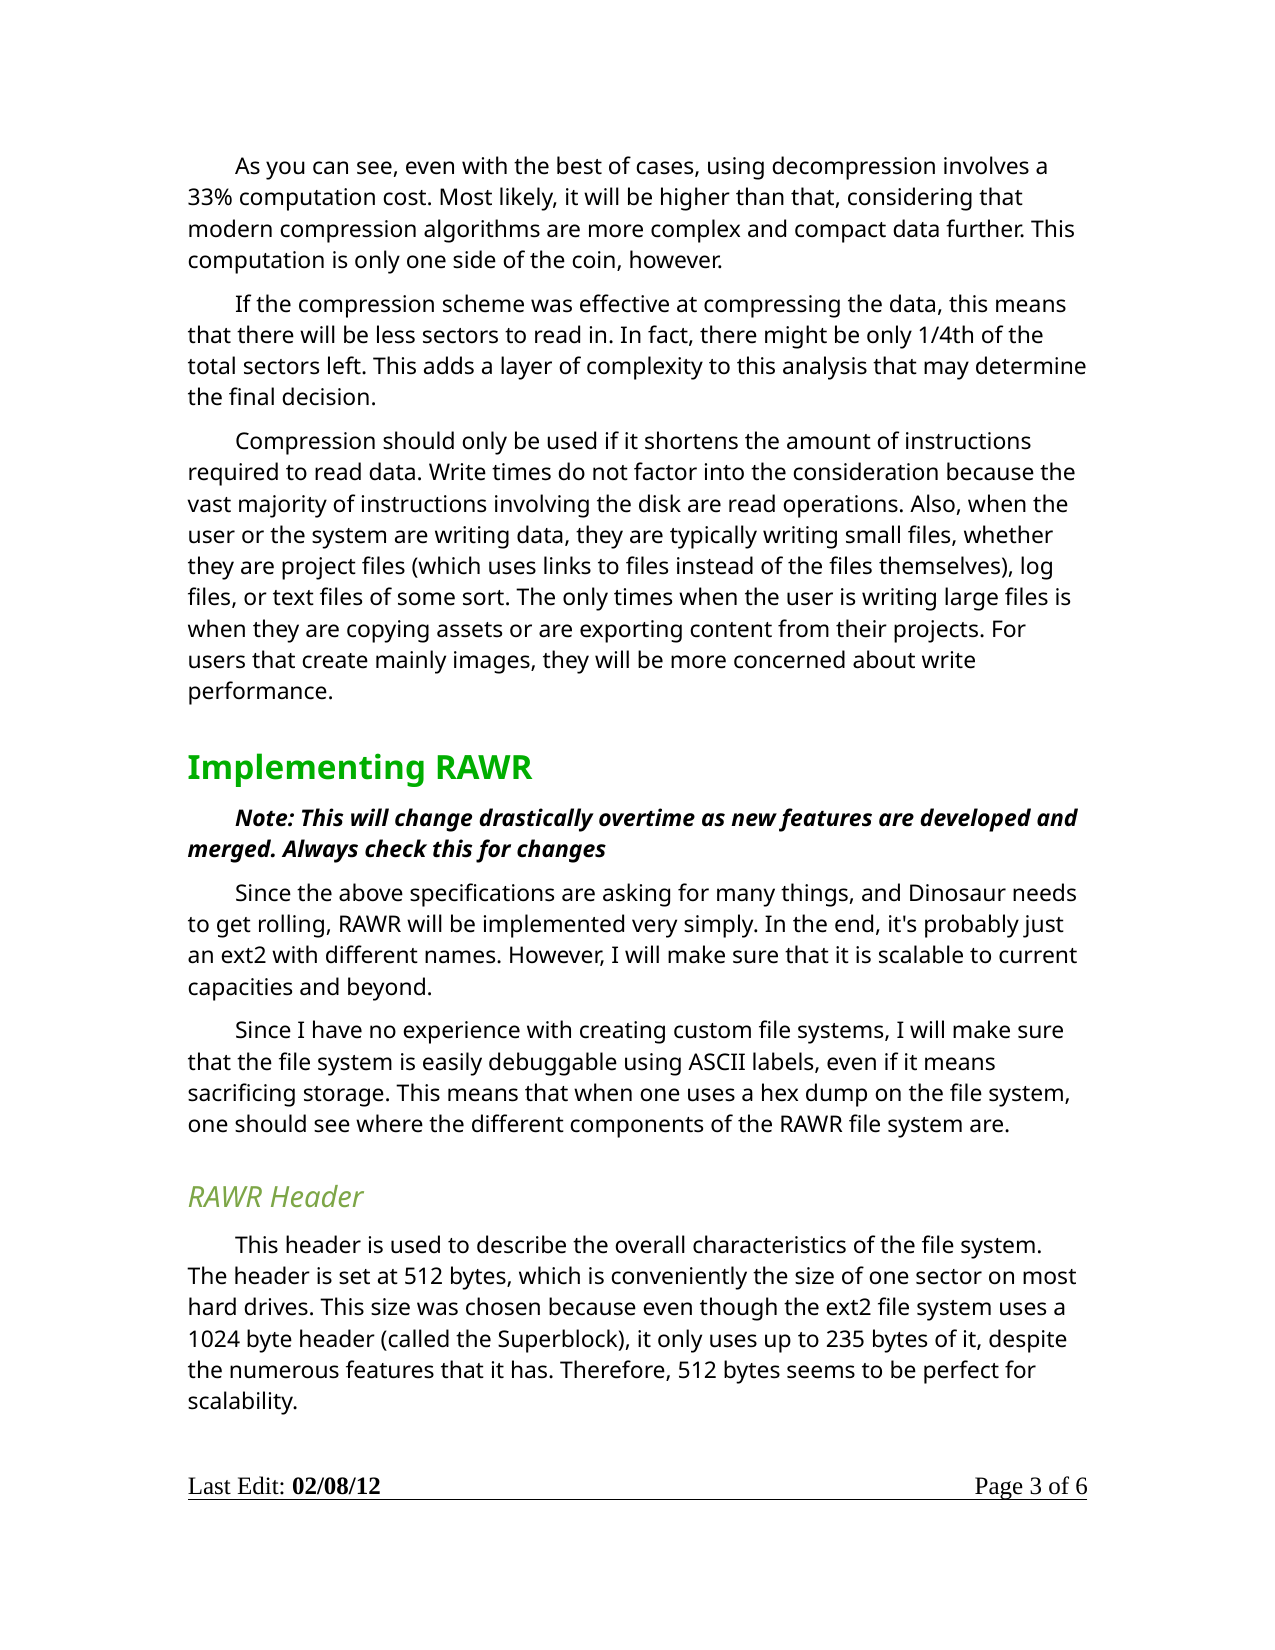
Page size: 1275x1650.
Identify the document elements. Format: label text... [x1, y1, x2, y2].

text Since the above specifications are asking for many things, and Dinosaur needs to get rolling, RAWR will be implemented very simply. In the end, it's probably just an ext2 with different names. However, I will make sure that it is scalable to current capacities and beyond. [187, 877, 1087, 1002]
text Note: This will change drastically overtime as new features are developed and merged. Always check this for changes [187, 802, 1087, 864]
subtitle Implementing RAWR [187, 744, 1087, 789]
text This header is used to describe the overall characteristics of the file system. The header is set at 512 bytes, which is conveniently the size of one sector on most hard drives. This size was chosen because even though the ext2 file system uses a 1024 byte header (called the Superblock), it only uses up to 235 bytes of it, despite the numerous features that it has. Therefore, 512 bytes seems to be perfect for scalability. [187, 1229, 1087, 1416]
text If the compression scheme was effective at compressing the data, this means that there will be less sectors to read in. In fact, there might be only 1/4th of the total sectors left. This adds a layer of complexity to this analysis that may determine the final decision. [187, 287, 1087, 412]
text Since I have no experience with creating custom file systems, I will make sure that the file system is easily debuggable using ASCII labels, even if it means sacrificing storage. This means that when one uses a hex dump on the file system, one should see where the different components of the RAWR file system are. [187, 1014, 1087, 1139]
text As you can see, even with the best of cases, using decompression involves a 33% computation cost. Most likely, it will be higher than that, considering that modern compression algorithms are more complex and compact data further. This computation is only one side of the coin, however. [187, 150, 1087, 275]
subtitle RAWR Header [187, 1177, 1087, 1216]
text Compression should only be used if it shortens the amount of instructions required to read data. Write times do not factor into the consideration because the vast majority of instructions involving the disk are read operations. Also, when the user or the system are writing data, they are typically writing small files, whether they are project files (which uses links to files instead of the files themselves), log files, or text files of some sort. The only times when the user is writing large files is when they are copying assets or are exporting content from their projects. For users that create mainly images, they will be more concerned about write performance. [187, 425, 1087, 706]
